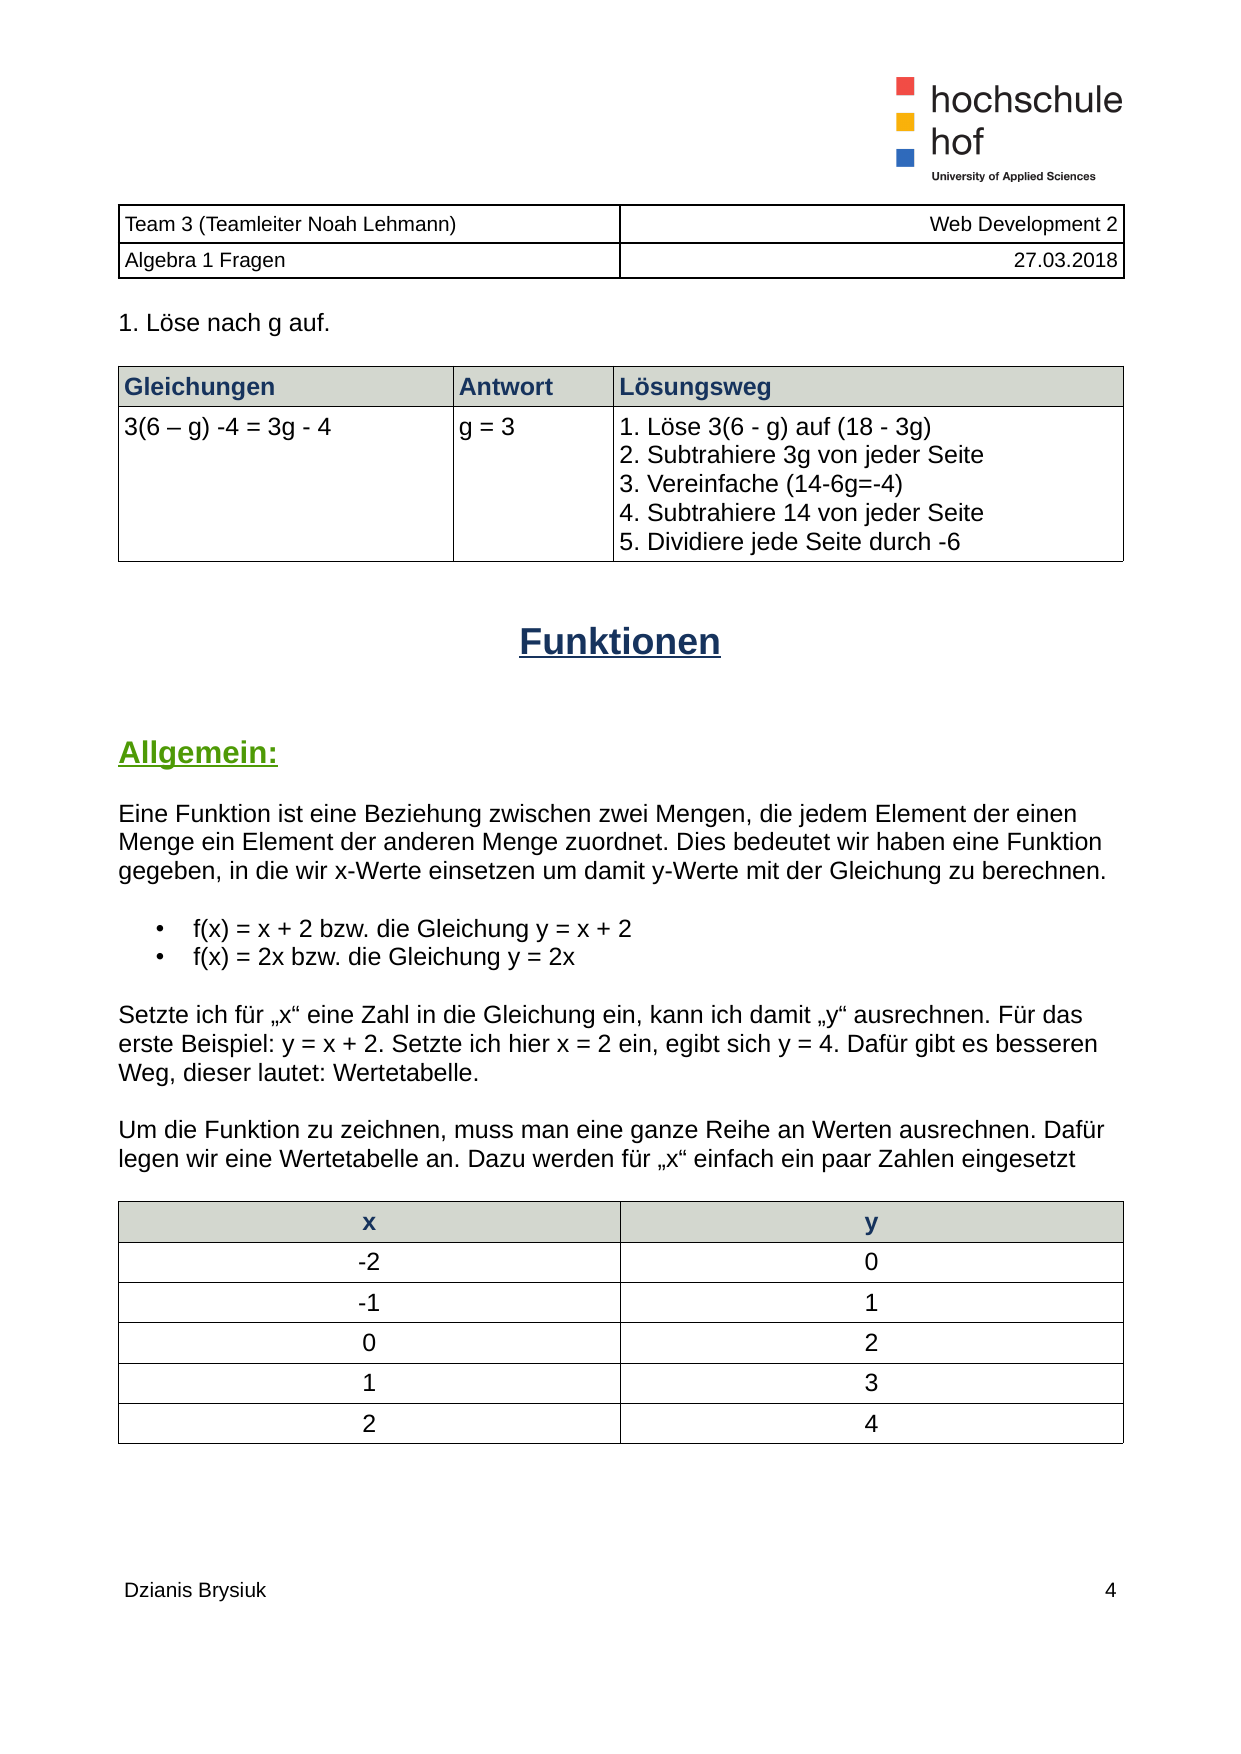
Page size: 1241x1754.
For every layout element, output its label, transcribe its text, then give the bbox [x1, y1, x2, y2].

table_header Gleichungen [119, 367, 453, 406]
table_header y [621, 1202, 1123, 1242]
table_cell 0 [119, 1323, 620, 1362]
table_cell 3(6 – g) -4 = 3g - 4 [119, 407, 453, 561]
text Funktionen [118, 619, 1122, 662]
list f(x) = 2x bzw. die Gleichung y = 2x [156, 942, 1122, 971]
text Um die Funktion zu zeichnen, muss man eine ganze Reihe an Werten ausrechnen. Dafür legen wir eine Wertetabelle an. Dazu werden für „x“ einfach ein paar Zahlen eingesetzt [118, 1115, 1122, 1172]
text Eine Funktion ist eine Beziehung zwischen zwei Mengen, die jedem Element der einen Menge ein Element der anderen Menge zuordnet. Dies bedeutet wir haben eine Funktion gegeben, in die wir x-Werte einsetzen um damit y-Werte mit der Gleichung zu berechnen. [118, 798, 1122, 885]
text Allgemein: [118, 734, 1122, 770]
table_cell 1 [621, 1283, 1123, 1322]
table_cell -1 [119, 1283, 620, 1322]
table_header x [119, 1202, 620, 1242]
table_cell 1. Löse 3(6 - g) auf (18 - 3g) 2. Subtrahiere 3g von jeder Seite 3. Vereinfache (14-6g=-4) 4. Subtrahiere 14 von jeder Seite 5. Dividiere jede Seite durch -6 [614, 407, 1123, 561]
table_cell 0 [621, 1243, 1123, 1282]
list f(x) = x + 2 bzw. die Gleichung y = x + 2 [156, 913, 1122, 942]
table_cell g = 3 [454, 407, 613, 561]
table_cell 1 [119, 1364, 620, 1403]
table_cell -2 [119, 1243, 620, 1282]
table_header Lösungsweg [614, 367, 1123, 406]
table_cell 2 [621, 1323, 1123, 1362]
table_cell 2 [119, 1404, 620, 1443]
picture [896, 77, 1122, 182]
table_header Antwort [454, 367, 613, 406]
text 1. Löse nach g auf. [118, 308, 1122, 337]
table_cell 3 [621, 1364, 1123, 1403]
table_cell 4 [621, 1404, 1123, 1443]
text Setzte ich für „x“ eine Zahl in die Gleichung ein, kann ich damit „y“ ausrechnen. Für das erste Beispiel: y = x + 2. Setzte ich hier x = 2 ein, egibt sich y = 4. Dafür gibt es besseren Weg, dieser lautet: Wertetabelle. [118, 1000, 1122, 1086]
